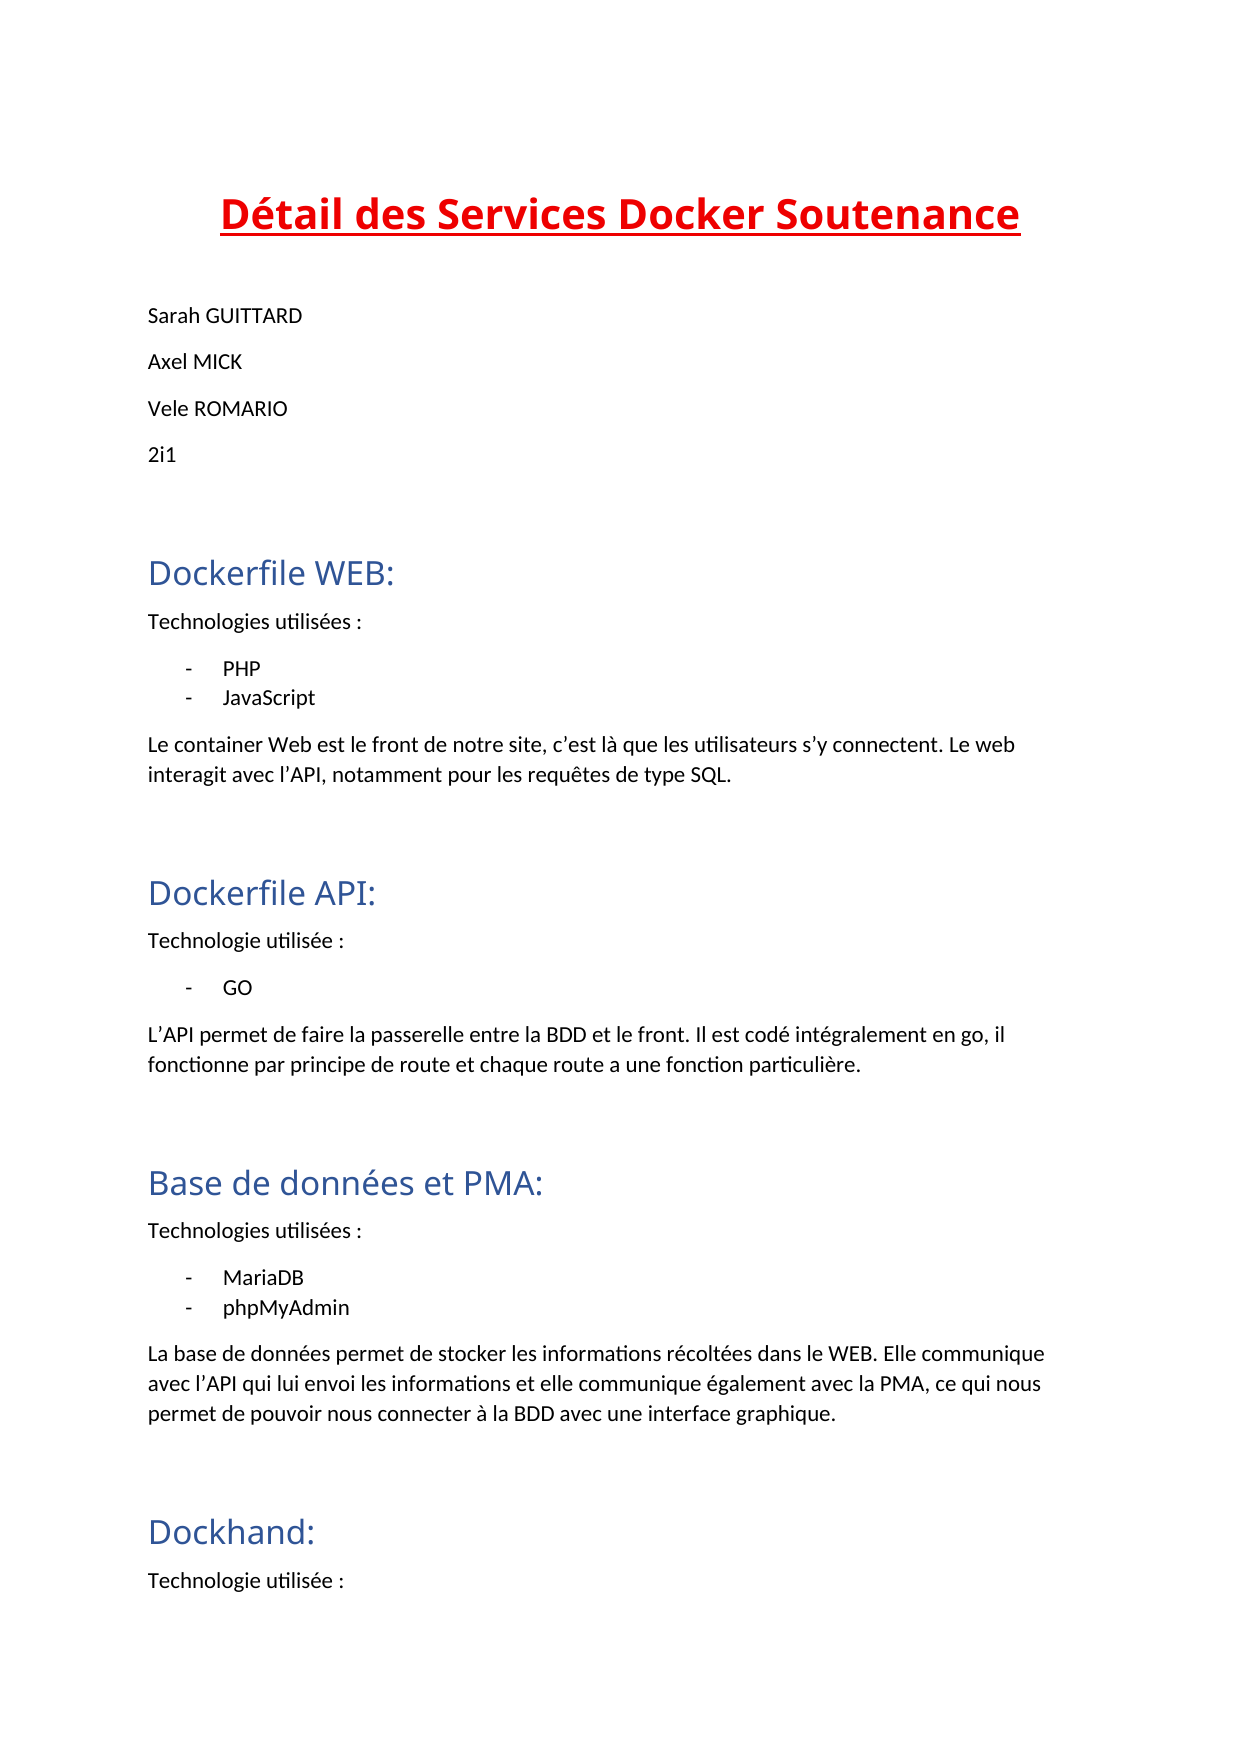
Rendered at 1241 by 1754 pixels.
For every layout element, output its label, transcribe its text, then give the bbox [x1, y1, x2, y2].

text Technologies utilisées : [148, 1216, 1093, 1244]
text Vele ROMARIO [148, 394, 1093, 422]
text L’API permet de faire la passerelle entre la BDD et le front. Il est codé intégralement en go, il fonctionne par principe de route et chaque route a une fonction particulière. [148, 1020, 1093, 1078]
text Axel MICK [148, 347, 1093, 375]
subtitle Détail des Services Docker Soutenance [148, 185, 1093, 242]
text Le container Web est le front de notre site, c’est là que les utilisateurs s’y connectent. Le web interagit avec l’API, notamment pour les requêtes de type SQL. [148, 730, 1093, 788]
list phpMyAdmin [185, 1293, 1093, 1321]
text 2i1 [148, 440, 1093, 468]
subtitle Dockerfile WEB: [148, 550, 1093, 596]
list MariaDB [185, 1263, 1093, 1291]
text Sarah GUITTARD [148, 301, 1093, 329]
list GO [185, 973, 1093, 1001]
text Technologies utilisées : [148, 607, 1093, 635]
text La base de données permet de stocker les informations récoltées dans le WEB. Elle communique avec l’API qui lui envoi les informations et elle communique également avec la PMA, ce qui nous permet de pouvoir nous connecter à la BDD avec une interface graphique. [148, 1339, 1093, 1427]
subtitle Dockhand: [148, 1509, 1093, 1554]
subtitle Dockerfile API: [148, 870, 1093, 915]
subtitle Base de données et PMA: [148, 1159, 1093, 1205]
text Technologie utilisée : [148, 927, 1093, 955]
list PHP [185, 654, 1093, 682]
list JavaScript [185, 683, 1093, 712]
text Technologie utilisée : [148, 1566, 1093, 1594]
